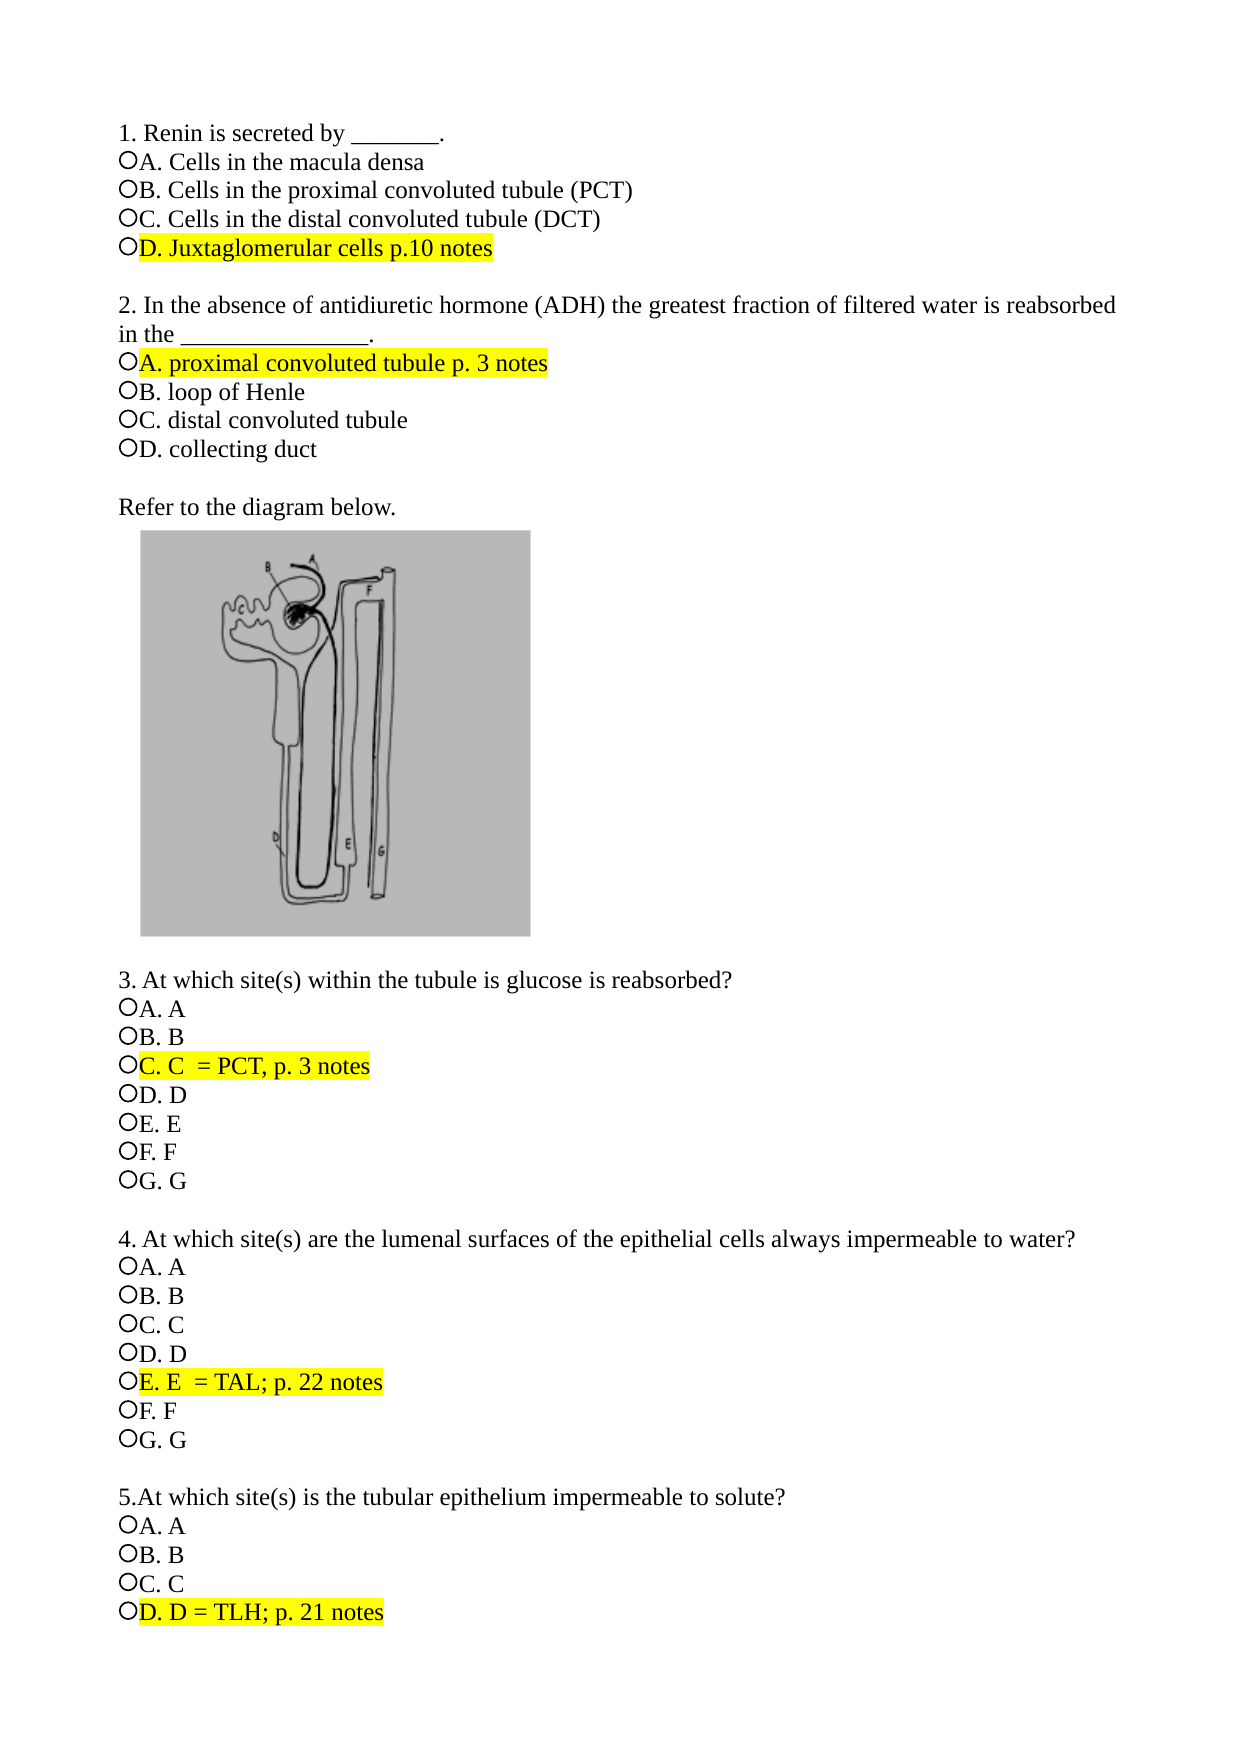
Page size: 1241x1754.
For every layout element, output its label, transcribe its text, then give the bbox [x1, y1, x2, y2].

text F. F [118, 1137, 1122, 1166]
text 5.At which site(s) is the tubular epithelium impermeable to solute? [118, 1482, 1122, 1511]
text A. A [118, 994, 1122, 1022]
text D. collecting duct [118, 434, 1122, 463]
text C. C [118, 1569, 1122, 1597]
text B. Cells in the proximal convoluted tubule (PCT) [118, 176, 1122, 204]
text C. C [118, 1310, 1122, 1339]
text D. D = TLH; p. 21 notes [118, 1597, 1122, 1626]
text A. A [118, 1252, 1122, 1281]
text G. G [118, 1166, 1122, 1195]
text D. D [118, 1080, 1122, 1109]
text B. B [118, 1022, 1122, 1051]
text C. distal convoluted tubule [118, 406, 1122, 434]
text B. B [118, 1540, 1122, 1569]
text C. C = PCT, p. 3 notes [118, 1051, 1122, 1080]
text F. F [118, 1396, 1122, 1425]
text 1. Renin is secreted by _______. [118, 118, 1122, 147]
text 2. In the absence of antidiuretic hormone (ADH) the greatest fraction of filtered water is reabsorbed in the _______________. [118, 291, 1122, 348]
text A. proximal convoluted tubule p. 3 notes [118, 348, 1122, 377]
text Refer to the diagram below. [118, 492, 1122, 521]
text E. E [118, 1109, 1122, 1137]
text B. B [118, 1281, 1122, 1310]
text G. G [118, 1425, 1122, 1454]
text 3. At which site(s) within the tubule is glucose is reabsorbed? [118, 965, 1122, 994]
text B. loop of Henle [118, 377, 1122, 406]
text A. A [118, 1511, 1122, 1540]
text C. Cells in the distal convoluted tubule (DCT) [118, 204, 1122, 233]
text A. Cells in the macula densa [118, 147, 1122, 176]
text D. D [118, 1339, 1122, 1367]
text E. E = TAL; p. 22 notes [118, 1367, 1122, 1396]
text D. Juxtaglomerular cells p.10 notes [118, 233, 1122, 262]
text 4. At which site(s) are the lumenal surfaces of the epithelial cells always impermeable to water? [118, 1224, 1122, 1252]
